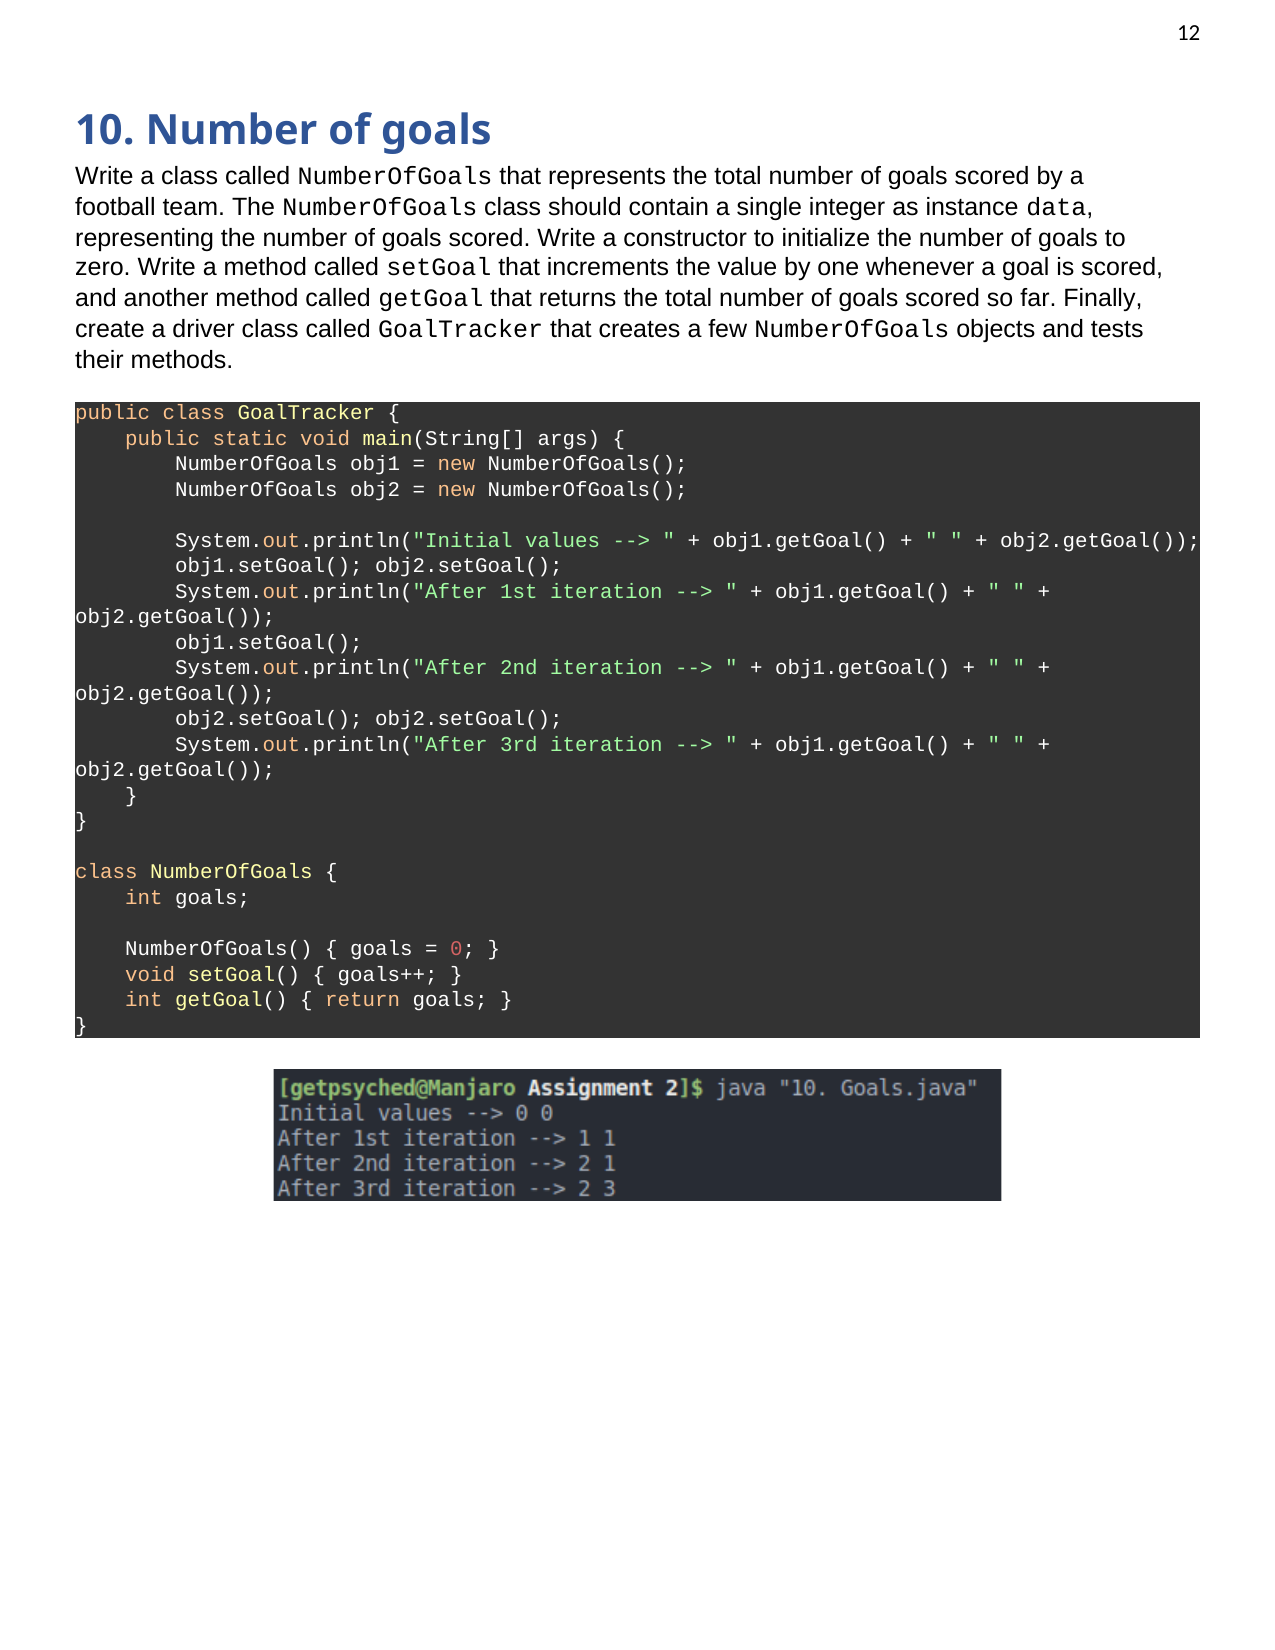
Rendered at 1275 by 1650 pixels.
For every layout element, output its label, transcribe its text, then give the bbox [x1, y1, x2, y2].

text create a driver class called GoalTracker that creates a few NumberOfGoals objects and tests [75, 314, 1200, 345]
text System.out.println("After 2nd iteration --> " + obj1.getGoal() + " " + obj2.getGoal()); [75, 657, 1200, 707]
text public static void main(String[] args) { [75, 428, 1200, 451]
text int goals; [75, 887, 1200, 911]
text zero. Write a method called setGoal that increments the value by one whenever a goal is scored, [75, 252, 1200, 283]
text football team. The NumberOfGoals class should contain a single integer as instance data, [75, 192, 1200, 223]
text System.out.println("Initial values --> " + obj1.getGoal() + " " + obj2.getGoal()); [75, 530, 1200, 553]
text System.out.println("After 3rd iteration --> " + obj1.getGoal() + " " + obj2.getGoal()); [75, 734, 1200, 783]
text class NumberOfGoals { [75, 862, 1200, 885]
text System.out.println("After 1st iteration --> " + obj1.getGoal() + " " + obj2.getGoal()); [75, 581, 1200, 630]
text obj1.setGoal(); [75, 632, 1200, 656]
text obj2.setGoal(); obj2.setGoal(); [75, 708, 1200, 732]
text } [75, 811, 1200, 834]
text } [75, 1015, 1200, 1038]
text void setGoal() { goals++; } [75, 964, 1200, 987]
subtitle 10. Number of goals [75, 100, 1200, 157]
text NumberOfGoals obj2 = new NumberOfGoals(); [75, 479, 1200, 502]
text NumberOfGoals obj1 = new NumberOfGoals(); [75, 453, 1200, 477]
text } [75, 785, 1200, 809]
picture [273, 1069, 1002, 1201]
text representing the number of goals scored. Write a constructor to initialize the number of goals to [75, 223, 1200, 252]
text and another method called getGoal that returns the total number of goals scored so far. Finally, [75, 283, 1200, 314]
text Write a class called NumberOfGoals that represents the total number of goals scored by a [75, 161, 1200, 192]
text obj1.setGoal(); obj2.setGoal(); [75, 555, 1200, 579]
text int getGoal() { return goals; } [75, 989, 1200, 1013]
text their methods. [75, 345, 1200, 373]
text NumberOfGoals() { goals = 0; } [75, 938, 1200, 962]
text public class GoalTracker { [75, 402, 1200, 426]
